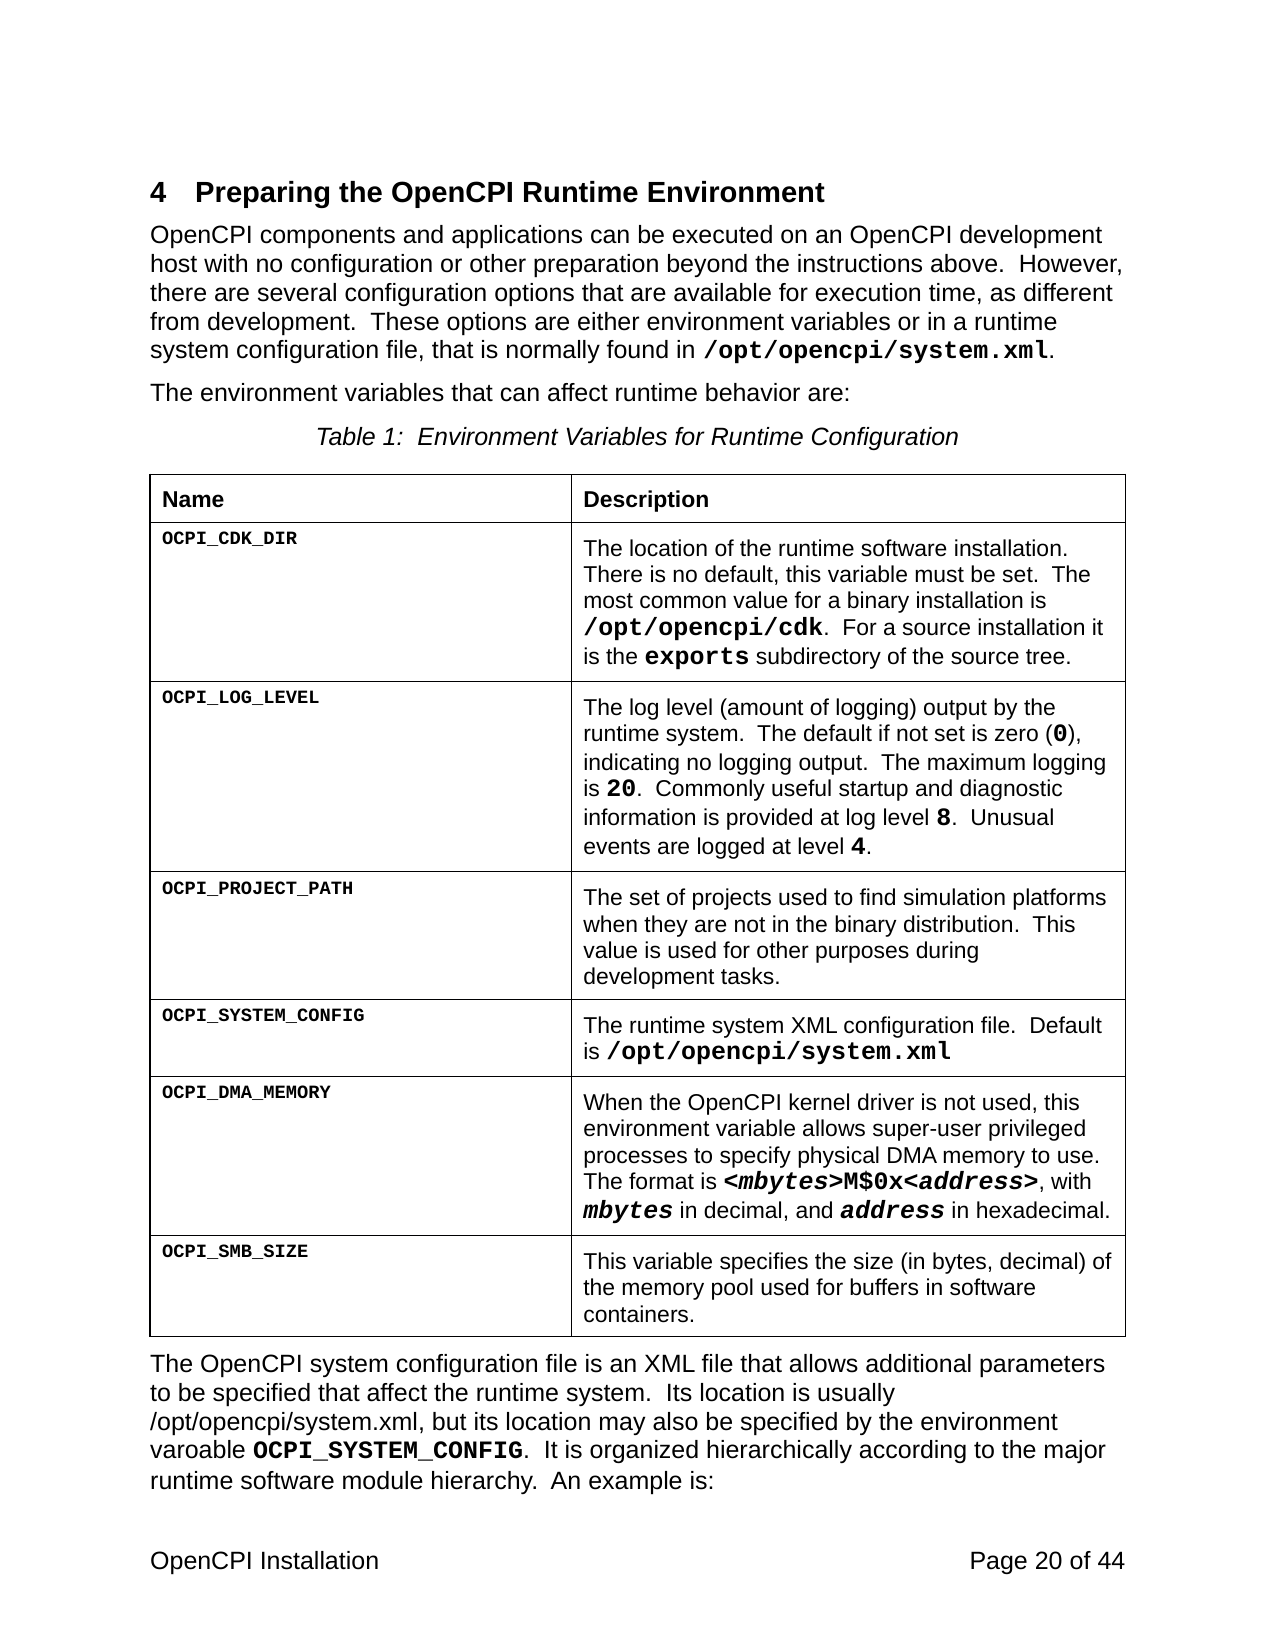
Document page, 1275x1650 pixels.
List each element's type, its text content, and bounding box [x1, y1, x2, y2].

table_cell The runtime system XML configuration file. Default is /opt/opencpi/system.xml [572, 1000, 1125, 1076]
table_header Description [572, 475, 1125, 522]
table_cell The set of projects used to find simulation platforms when they are not in the binary distribution. This value is used for other purposes during development tasks. [572, 872, 1125, 999]
table_cell The location of the runtime software installation. There is no default, this variable must be set. The most common value for a binary installation is /opt/opencpi/cdk. For a source installation it is the exports subdirectory of the source tree. [572, 523, 1125, 681]
text The OpenCPI system configuration file is an XML file that allows additional parameters to be specified that affect the runtime system. Its location is usually /opt/opencpi/system.xml, but its location may also be specified by the environment varoable OCPI_SYSTEM_CONFIG. It is organized hierarchically according to the major runtime software module hierarchy. An example is: [150, 1349, 1125, 1495]
subtitle Preparing the OpenCPI Runtime Environment [150, 175, 1125, 208]
text OpenCPI components and applications can be executed on an OpenCPI development host with no configuration or other preparation beyond the instructions above. However, there are several configuration options that are available for execution time, as different from development. These options are either environment variables or in a runtime system configuration file, that is normally found in /opt/opencpi/system.xml. [150, 221, 1125, 366]
table_cell OCPI_CDK_DIR [151, 523, 571, 681]
table_cell When the OpenCPI kernel driver is not used, this environment variable allows super-user privileged processes to specify physical DMA memory to use. The format is <mbytes>M$0x<address>, with mbytes in decimal, and address in hexadecimal. [572, 1077, 1125, 1235]
table_cell OCPI_DMA_MEMORY [151, 1077, 571, 1235]
table_cell OCPI_SYSTEM_CONFIG [151, 1000, 571, 1076]
text Table 1: Environment Variables for Runtime Configuration [150, 422, 1125, 451]
table_cell OCPI_PROJECT_PATH [151, 872, 571, 999]
text The environment variables that can affect runtime behavior are: [150, 378, 1125, 407]
table_cell OCPI_LOG_LEVEL [151, 682, 571, 871]
table_cell This variable specifies the size (in bytes, decimal) of the memory pool used for buffers in software containers. [572, 1236, 1125, 1336]
table_header Name [151, 475, 571, 522]
table_cell OCPI_SMB_SIZE [151, 1236, 571, 1336]
table_cell The log level (amount of logging) output by the runtime system. The default if not set is zero (0), indicating no logging output. The maximum logging is 20. Commonly useful startup and diagnostic information is provided at log level 8. Unusual events are logged at level 4. [572, 682, 1125, 871]
